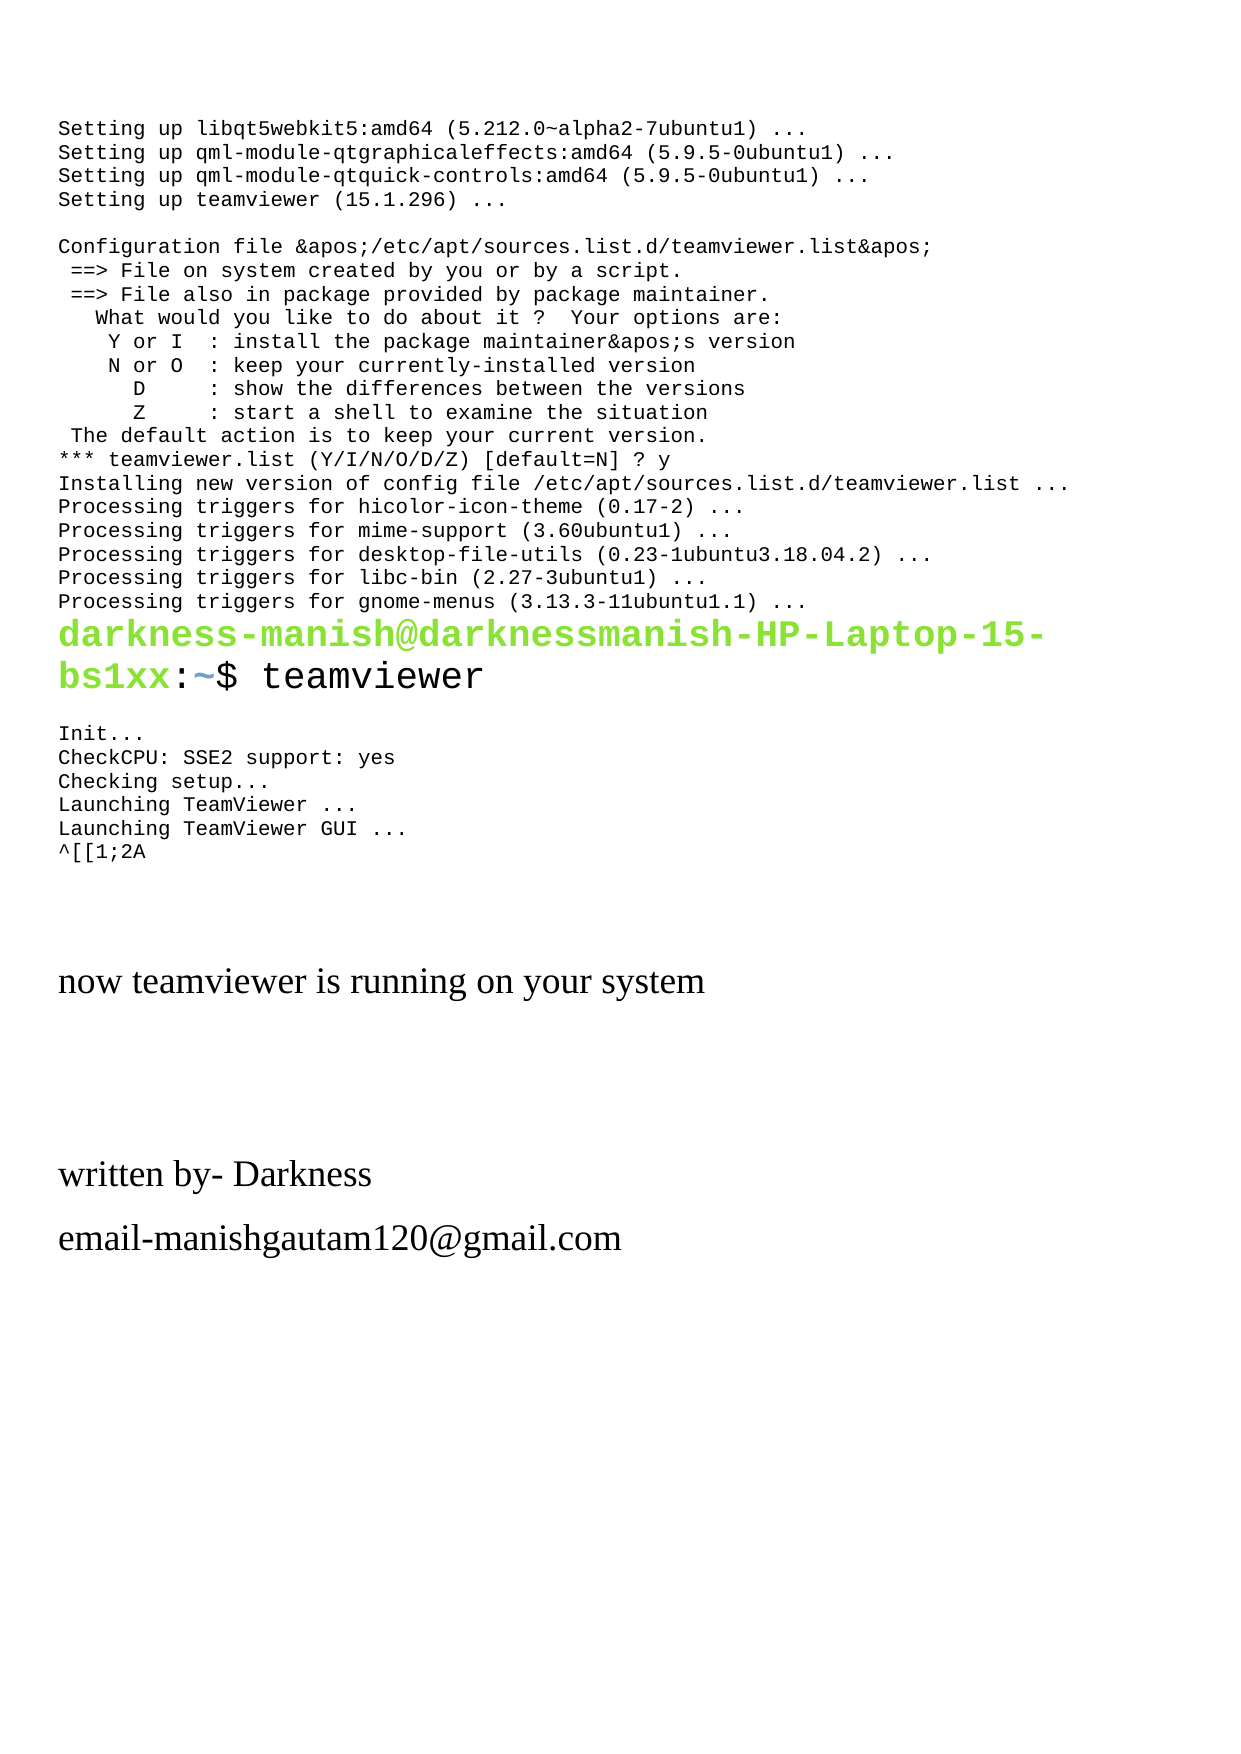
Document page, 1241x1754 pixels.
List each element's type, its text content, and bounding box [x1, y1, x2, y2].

text ^[[1;2A [58, 842, 1203, 865]
text Checking setup... [58, 771, 1203, 794]
text N or O : keep your currently-installed version [58, 354, 1203, 378]
text Launching TeamViewer ... [58, 794, 1203, 818]
text Launching TeamViewer GUI ... [58, 818, 1203, 842]
text now teamviewer is running on your system [58, 959, 1203, 1002]
text ==> File also in package provided by package maintainer. [58, 284, 1203, 307]
text Init... [58, 723, 1203, 747]
text Y or I : install the package maintainer&apos;s version [58, 331, 1203, 354]
text CheckCPU: SSE2 support: yes [58, 747, 1203, 771]
text Processing triggers for desktop-file-utils (0.23-1ubuntu3.18.04.2) ... [58, 544, 1203, 567]
text Setting up teamviewer (15.1.296) ... [58, 189, 1203, 213]
text Processing triggers for hicolor-icon-theme (0.17-2) ... [58, 496, 1203, 520]
text Configuration file &apos;/etc/apt/sources.list.d/teamviewer.list&apos; [58, 236, 1203, 260]
text D : show the differences between the versions [58, 378, 1203, 402]
text email-manishgautam120@gmail.com [58, 1216, 1203, 1259]
text What would you like to do about it ? Your options are: [58, 307, 1203, 331]
text Processing triggers for mime-support (3.60ubuntu1) ... [58, 520, 1203, 544]
text Processing triggers for gnome-menus (3.13.3-11ubuntu1.1) ... [58, 591, 1203, 615]
text written by- Darkness [58, 1151, 1203, 1194]
text darkness-manish@darknessmanish-HP-Laptop-15-bs1xx:~$ teamviewer [58, 615, 1203, 700]
text The default action is to keep your current version. [58, 426, 1203, 449]
text Setting up libqt5webkit5:amd64 (5.212.0~alpha2-7ubuntu1) ... [58, 118, 1203, 142]
text Setting up qml-module-qtgraphicaleffects:amd64 (5.9.5-0ubuntu1) ... [58, 142, 1203, 165]
text Installing new version of config file /etc/apt/sources.list.d/teamviewer.list ... [58, 473, 1203, 496]
text Processing triggers for libc-bin (2.27-3ubuntu1) ... [58, 567, 1203, 591]
text ==> File on system created by you or by a script. [58, 260, 1203, 284]
text Setting up qml-module-qtquick-controls:amd64 (5.9.5-0ubuntu1) ... [58, 165, 1203, 189]
text *** teamviewer.list (Y/I/N/O/D/Z) [default=N] ? y [58, 449, 1203, 473]
text Z : start a shell to examine the situation [58, 402, 1203, 426]
